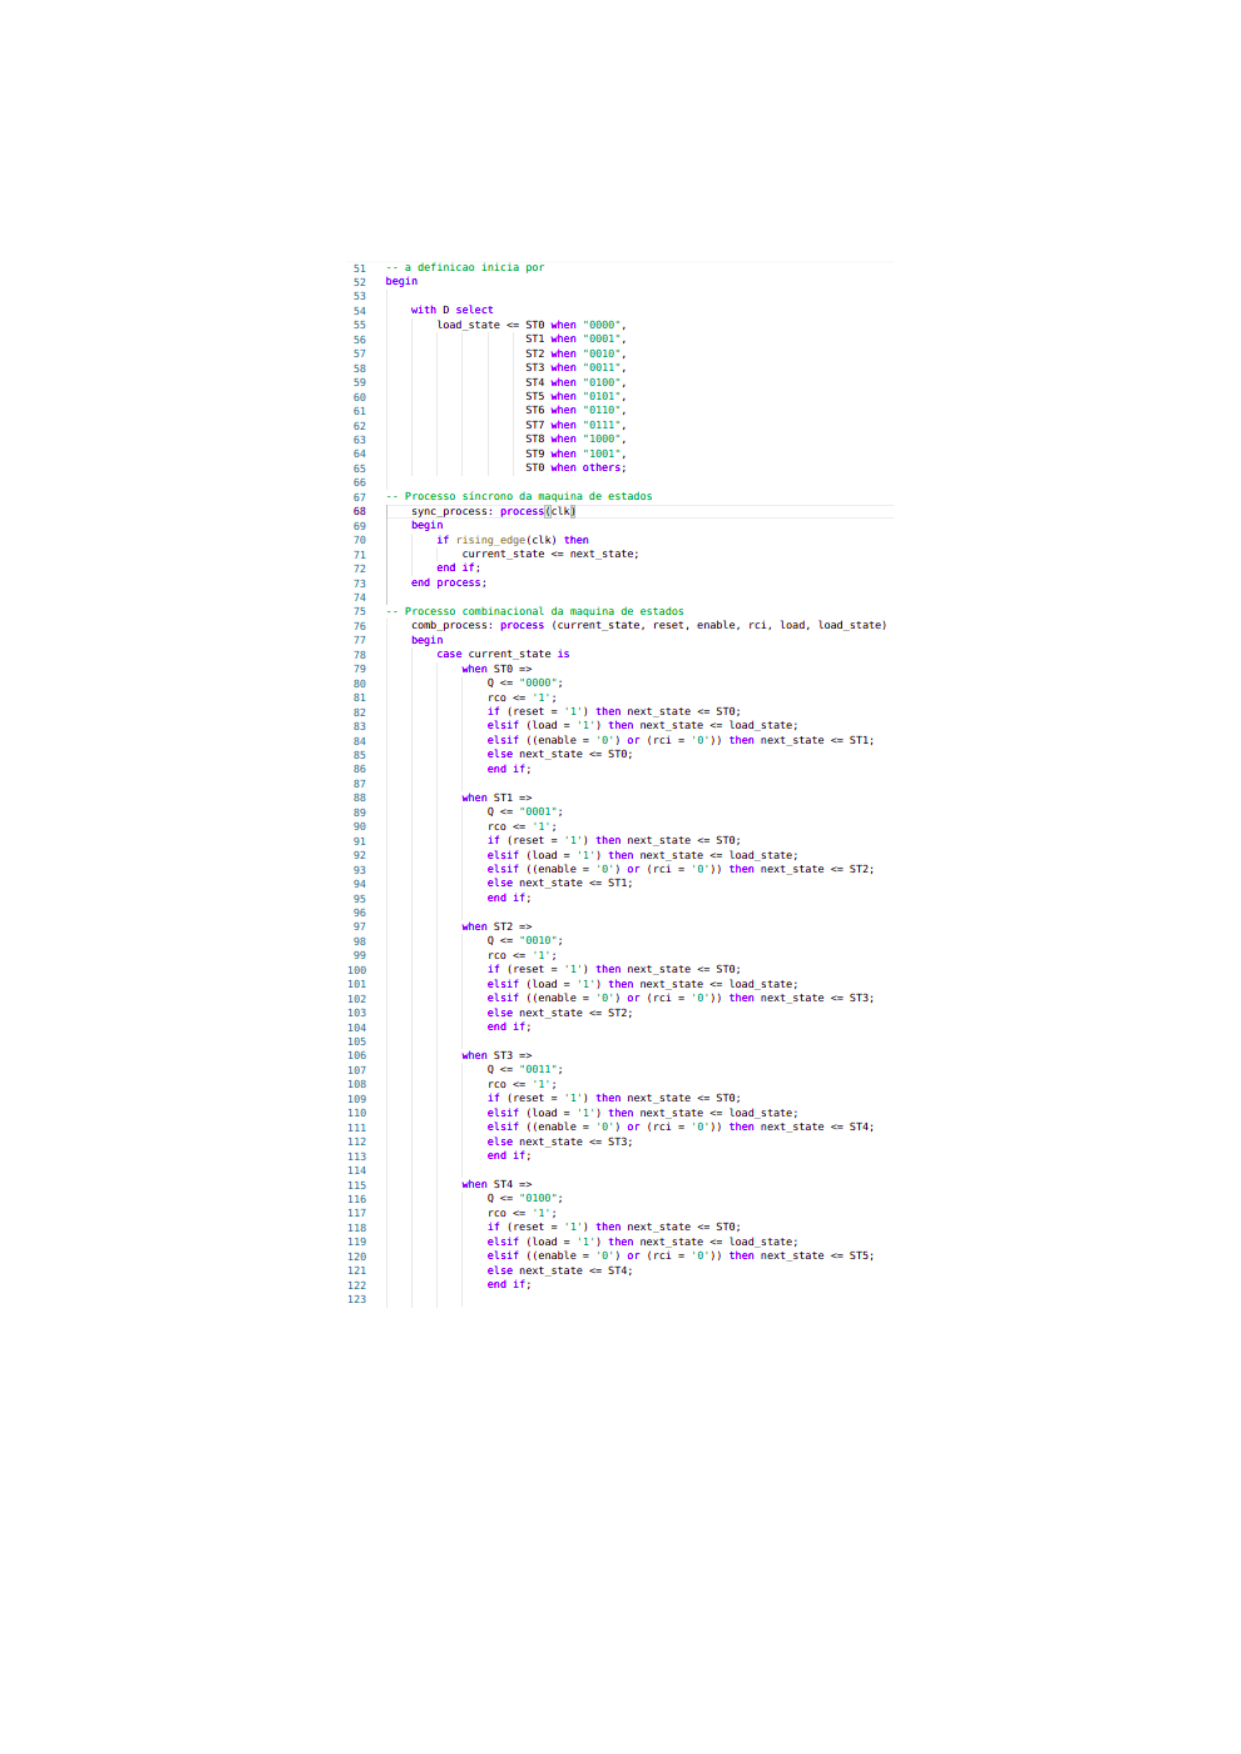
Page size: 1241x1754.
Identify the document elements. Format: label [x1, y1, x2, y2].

picture [345, 261, 895, 1308]
